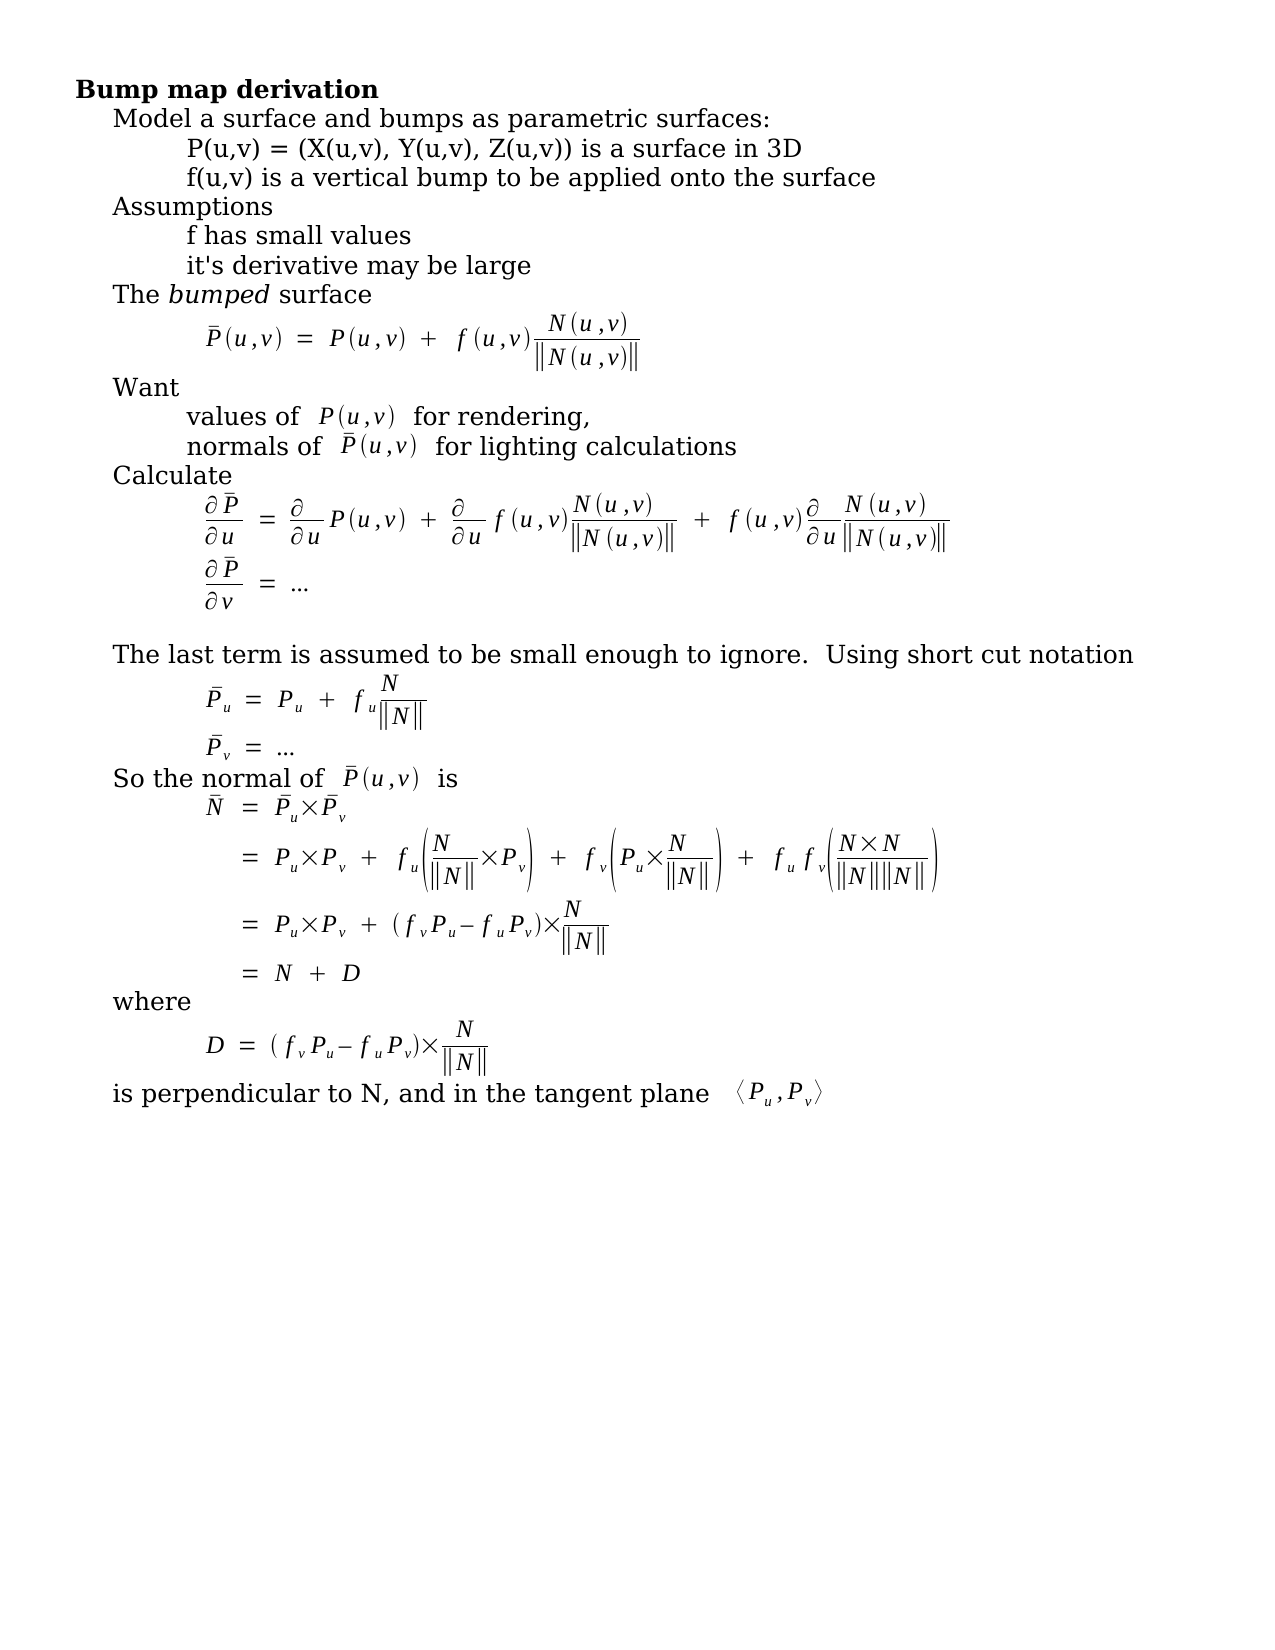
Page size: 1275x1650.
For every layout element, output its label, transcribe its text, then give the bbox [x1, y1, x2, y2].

text it's derivative may be large [112, 251, 1200, 280]
text normals offor lighting calculations [112, 432, 1200, 461]
text The last term is assumed to be small enough to ignore. Using short cut notation [112, 641, 1200, 670]
text Model a surface and bumps as parametric surfaces: [112, 104, 1200, 134]
text where [112, 987, 1200, 1016]
text f(u,v) is a vertical bump to be applied onto the surface [112, 163, 1200, 192]
text values offor rendering, [112, 402, 1200, 432]
text Want [112, 373, 1200, 402]
text So the normal ofis [112, 764, 1200, 794]
text is perpendicular to N, and in the tangent plane [112, 1078, 1200, 1109]
text Calculate [112, 461, 1200, 490]
text f has small values [112, 222, 1200, 251]
text The bumped surface [112, 280, 1200, 309]
subtitle Bump map derivation [75, 75, 1200, 104]
text P(u,v) = (X(u,v), Y(u,v), Z(u,v)) is a surface in 3D [112, 134, 1200, 163]
text Assumptions [112, 192, 1200, 222]
